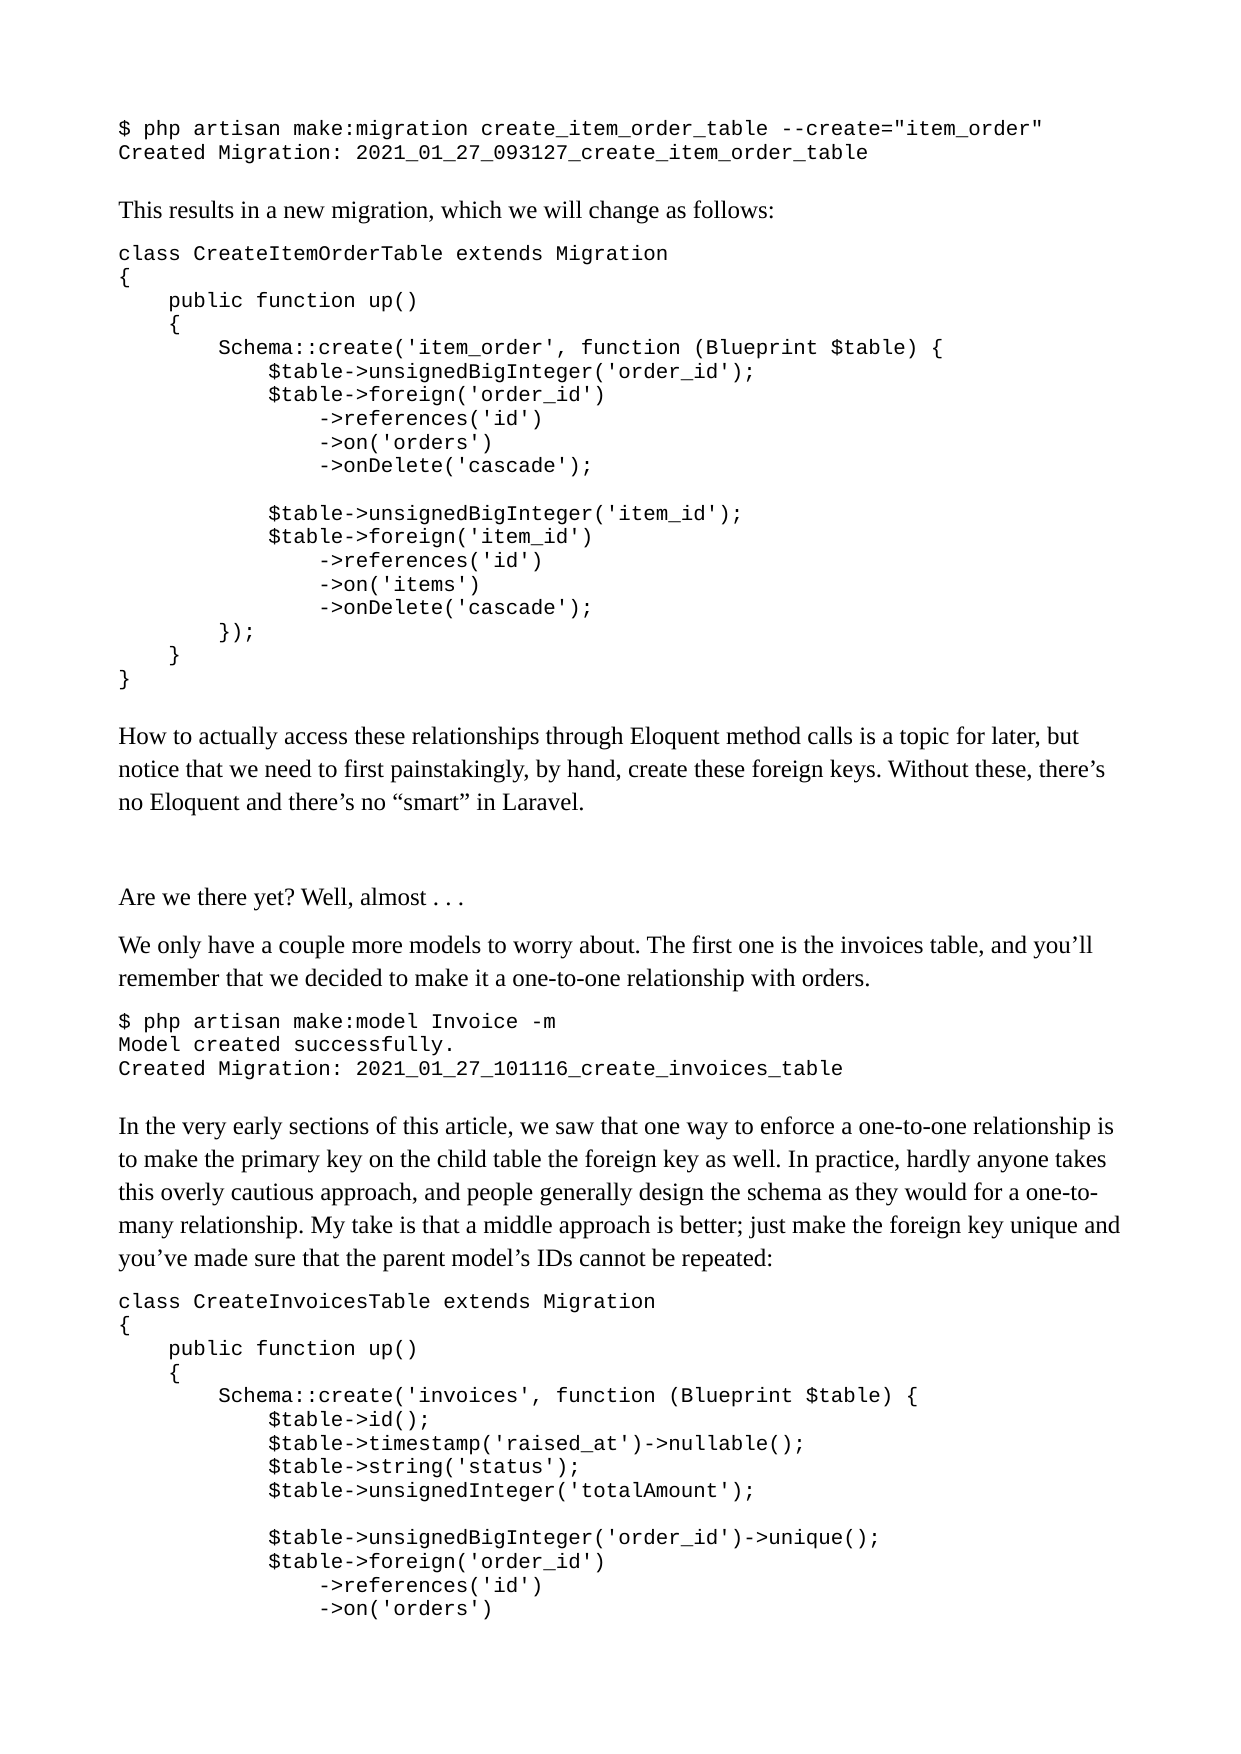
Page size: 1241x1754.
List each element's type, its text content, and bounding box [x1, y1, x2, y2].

text Are we there yet? Well, almost . . . [118, 882, 1122, 911]
text $ php artisan make:model Invoice -m [118, 1011, 1122, 1034]
text We only have a couple more models to worry about. The first one is the invoices table, and you’ll remember that we decided to make it a one-to-one relationship with orders. [118, 930, 1122, 992]
text $table->unsignedBigInteger('order_id')->unique(); [118, 1527, 1122, 1551]
text ->on('items') [118, 573, 1122, 597]
text ->references('id') [118, 408, 1122, 432]
text { [118, 266, 1122, 290]
text ->onDelete('cascade'); [118, 455, 1122, 479]
text Created Migration: 2021_01_27_093127_create_item_order_table [118, 142, 1122, 165]
text { [118, 1314, 1122, 1338]
text $table->timestamp('raised_at')->nullable(); [118, 1433, 1122, 1456]
text $table->string('status'); [118, 1456, 1122, 1480]
text $table->unsignedBigInteger('item_id'); [118, 503, 1122, 526]
text ->references('id') [118, 1574, 1122, 1598]
text } [118, 644, 1122, 668]
text $table->unsignedInteger('totalAmount'); [118, 1480, 1122, 1504]
text { [118, 1362, 1122, 1385]
text { [118, 313, 1122, 337]
text This results in a new migration, which we will change as follows: [118, 195, 1122, 224]
text ->on('orders') [118, 432, 1122, 455]
text ->references('id') [118, 550, 1122, 573]
text class CreateInvoicesTable extends Migration [118, 1291, 1122, 1314]
text In the very early sections of this article, we saw that one way to enforce a one-to-one relationship is to make the primary key on the child table the foreign key as well. In practice, hardly anyone takes this overly cautious approach, and people generally design the schema as they would for a one-to-many relationship. My take is that a middle approach is better; just make the foreign key unique and you’ve made sure that the parent model’s IDs cannot be repeated: [118, 1111, 1122, 1272]
text } [118, 668, 1122, 692]
text Created Migration: 2021_01_27_101116_create_invoices_table [118, 1058, 1122, 1082]
text $table->foreign('item_id') [118, 526, 1122, 550]
text public function up() [118, 1338, 1122, 1362]
text public function up() [118, 290, 1122, 313]
text Schema::create('invoices', function (Blueprint $table) { [118, 1385, 1122, 1409]
text Schema::create('item_order', function (Blueprint $table) { [118, 337, 1122, 361]
text Model created successfully. [118, 1034, 1122, 1058]
text $table->foreign('order_id') [118, 384, 1122, 408]
text $table->unsignedBigInteger('order_id'); [118, 361, 1122, 384]
text ->on('orders') [118, 1598, 1122, 1622]
text class CreateItemOrderTable extends Migration [118, 242, 1122, 266]
text How to actually access these relationships through Eloquent method calls is a topic for later, but notice that we need to first painstakingly, by hand, create these foreign keys. Without these, there’s no Eloquent and there’s no “smart” in Laravel. 🙂 [118, 721, 1122, 816]
text $table->foreign('order_id') [118, 1551, 1122, 1574]
text $table->id(); [118, 1409, 1122, 1433]
text $ php artisan make:migration create_item_order_table --create="item_order" [118, 118, 1122, 142]
text }); [118, 621, 1122, 644]
text ->onDelete('cascade'); [118, 597, 1122, 621]
